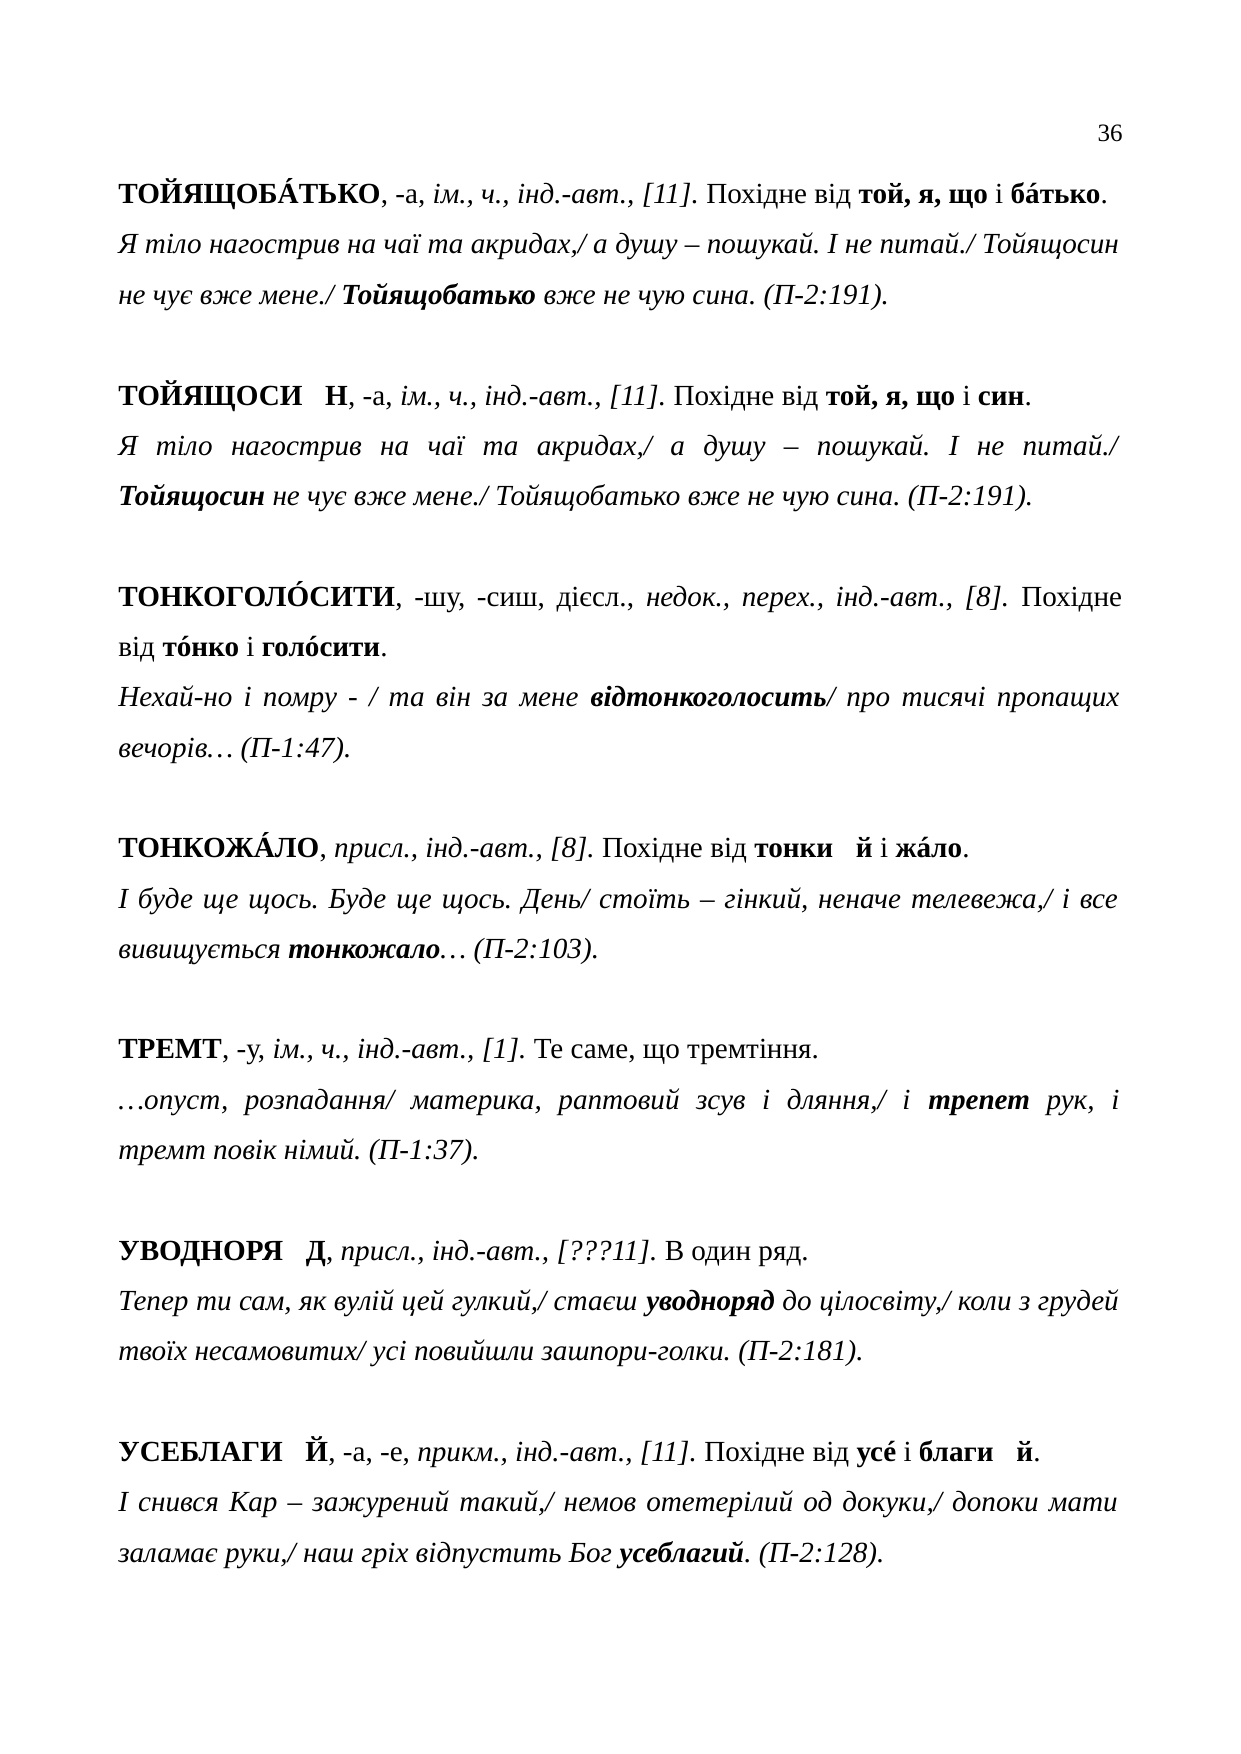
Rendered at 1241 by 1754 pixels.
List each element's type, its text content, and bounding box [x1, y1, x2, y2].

subtitle Тремт, -у, ім., ч., інд.-авт., [1]. Те саме, що тремтіння. [118, 1032, 1122, 1065]
subtitle Тонкоголóсити, -шу, -сиш, дієсл., недок., перех., інд.-авт., [8]. Похідне від тóнко і голóсити. [118, 579, 1122, 663]
subtitle Уводноряд, присл., інд.-авт., [???11]. В один ряд. [118, 1233, 1122, 1266]
subtitle …опуст, розпадання/ материка, раптовий зсув і дляння,/ і трепет рук, і тремт повік німий. (П-1:37). [118, 1082, 1122, 1166]
subtitle Тепер ти сам, як вулій цей гулкий,/ стаєш уводноряд до цілосвіту,/ коли з грудей твоїх несамовитих/ усі повийшли зашпори-голки. (П-2:181). [118, 1283, 1122, 1367]
subtitle І буде ще щось. Буде ще щось. День/ стоїть – гінкий, неначе телевежа,/ і все вивищується тонкожало… (П-2:103). [118, 881, 1122, 964]
subtitle Нехай-но і помру - / та він за мене відтонкоголосить/ про тисячі пропащих вечорів… (П-1:47). [118, 679, 1122, 763]
subtitle Я тіло нагострив на чаї та акридах,/ а душу – пошукай. І не питай./ Тойящосин не чує вже мене./ Тойящобатько вже не чую сина. (П-2:191). [118, 227, 1122, 311]
subtitle Тонкожáло, присл., інд.-авт., [8]. Похідне від тонкий і жáло. [118, 830, 1122, 864]
subtitle Тойящосин, -а, ім., ч., інд.-авт., [11]. Похідне від той, я, що і син. [118, 378, 1122, 411]
subtitle Усеблагий, -а, -е, прикм., інд.-авт., [11]. Похідне від усé і благий. [118, 1434, 1122, 1468]
subtitle Тойящобáтько, -а, ім., ч., інд.-авт., [11]. Похідне від той, я, що і бáтько. [118, 176, 1122, 210]
subtitle Я тіло нагострив на чаї та акридах,/ а душу – пошукай. І не питай./ Тойящосин не чує вже мене./ Тойящобатько вже не чую сина. (П-2:191). [118, 428, 1122, 512]
subtitle І снився Кар – зажурений такий,/ немов отетерілий од докуки,/ допоки мати заламає руки,/ наш гріх відпустить Бог усеблагий. (П-2:128). [118, 1484, 1122, 1568]
